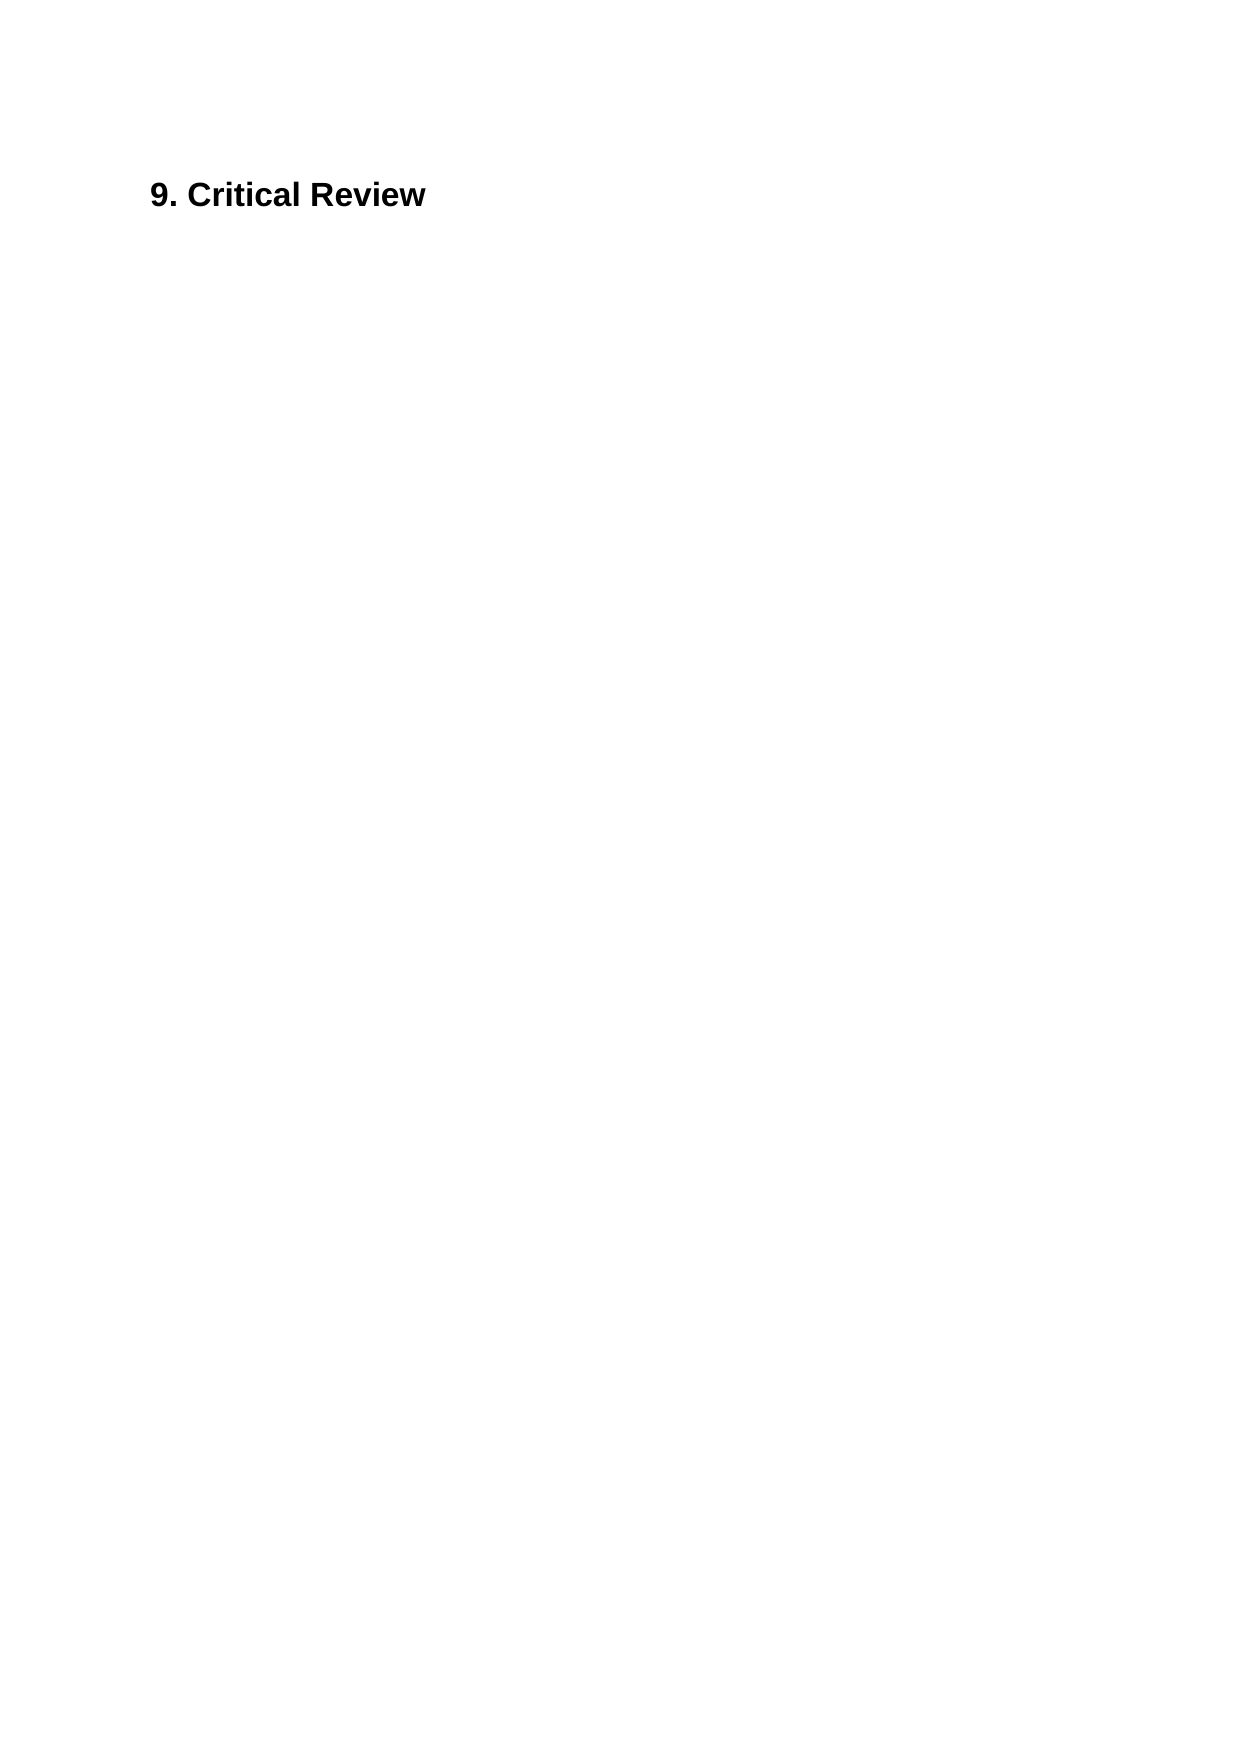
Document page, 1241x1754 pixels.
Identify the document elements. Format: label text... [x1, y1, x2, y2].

subtitle 9. Critical Review [150, 175, 1090, 214]
